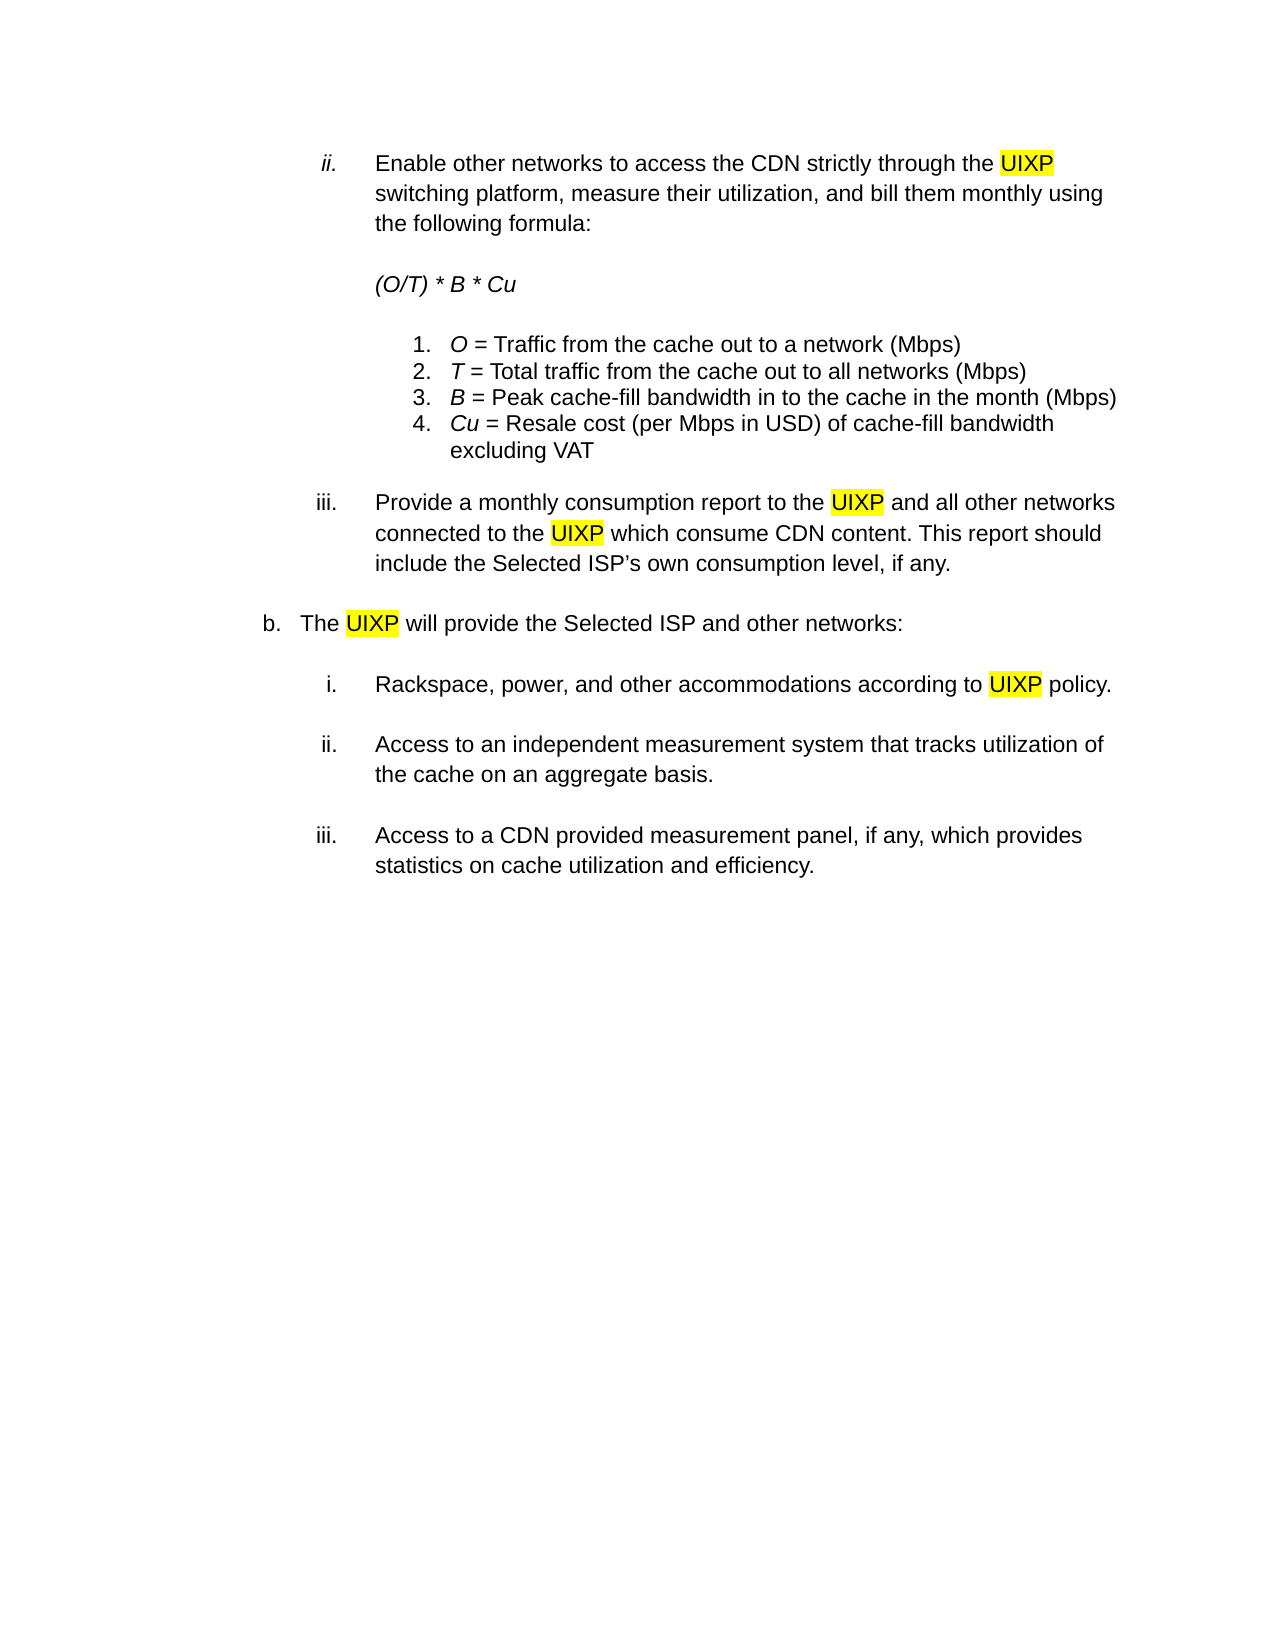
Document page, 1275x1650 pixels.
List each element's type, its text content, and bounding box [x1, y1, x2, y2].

list Access to a CDN provided measurement panel, if any, which provides statistics on cache utilization and efficiency. [337, 822, 1125, 878]
list O = Traffic from the cache out to a network (Mbps) [412, 331, 1125, 358]
list Provide a monthly consumption report to the UIXP and all other networks connected to the UIXP which consume CDN content. This report should include the Selected ISP’s own consumption level, if any. [337, 489, 1125, 606]
list B = Peak cache-fill bandwidth in to the cache in the month (Mbps) [412, 384, 1125, 410]
list Rackspace, power, and other accommodations according to UIXP policy. [337, 671, 1125, 727]
list Access to an independent measurement system that tracks utilization of the cache on an aggregate basis. [337, 731, 1125, 818]
list Enable other networks to access the CDN strictly through the UIXP switching platform, measure their utilization, and bill them monthly using the following formula: (O/T) * B * Cu [337, 150, 1125, 327]
list Cu = Resale cost (per Mbps in USD) of cache-fill bandwidth excluding VAT [412, 410, 1125, 489]
list The UIXP will provide the Selected ISP and other networks: [262, 610, 1125, 667]
list T = Total traffic from the cache out to all networks (Mbps) [412, 358, 1125, 384]
